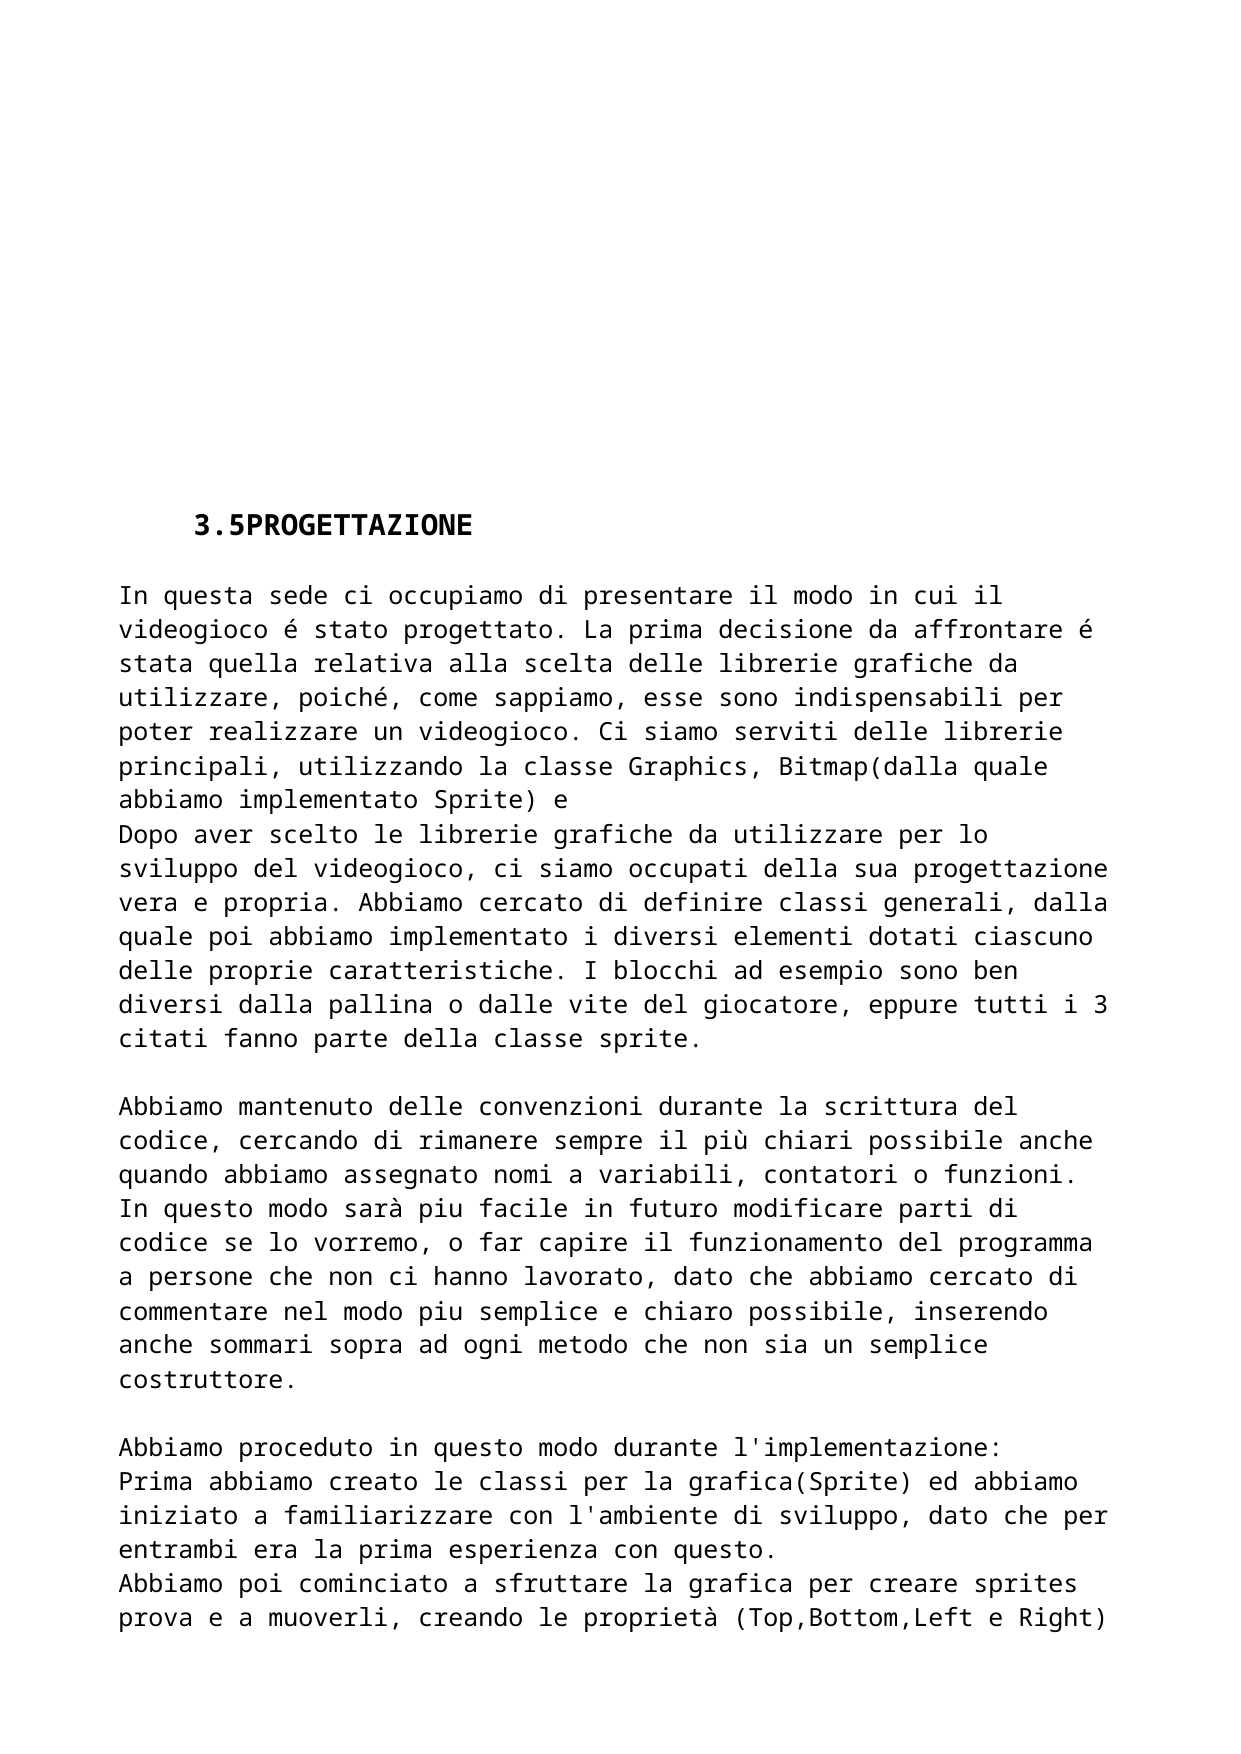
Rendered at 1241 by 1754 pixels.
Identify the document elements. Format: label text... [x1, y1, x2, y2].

list PROGETTAZIONE [193, 504, 1122, 544]
text Dopo aver scelto le librerie grafiche da utilizzare per lo sviluppo del videogioco, ci siamo occupati della sua progettazione vera e propria. Abbiamo cercato di definire classi generali, dalla quale poi abbiamo implementato i diversi elementi dotati ciascuno delle proprie caratteristiche. I blocchi ad esempio sono ben diversi dalla pallina o dalle vite del giocatore, eppure tutti i 3 citati fanno parte della classe sprite. [118, 816, 1122, 1055]
text Abbiamo proceduto in questo modo durante l'implementazione: Prima abbiamo creato le classi per la grafica(Sprite) ed abbiamo iniziato a familiarizzare con l'ambiente di sviluppo, dato che per entrambi era la prima esperienza con questo. Abbiamo poi cominciato a sfruttare la grafica per creare sprites prova e a muoverli, creando le proprietà (Top,Bottom,Left e Right) [118, 1429, 1122, 1634]
text In questa sede ci occupiamo di presentare il modo in cui il videogioco é stato progettato. La prima decisione da affrontare é stata quella relativa alla scelta delle librerie grafiche da utilizzare, poiché, come sappiamo, esse sono indispensabili per poter realizzare un videogioco. Ci siamo serviti delle librerie principali, utilizzando la classe Graphics, Bitmap(dalla quale abbiamo implementato Sprite) e [118, 578, 1122, 816]
text Abbiamo mantenuto delle convenzioni durante la scrittura del codice, cercando di rimanere sempre il più chiari possibile anche quando abbiamo assegnato nomi a variabili, contatori o funzioni. In questo modo sarà piu facile in futuro modificare parti di codice se lo vorremo, o far capire il funzionamento del programma a persone che non ci hanno lavorato, dato che abbiamo cercato di commentare nel modo piu semplice e chiaro possibile, inserendo anche sommari sopra ad ogni metodo che non sia un semplice costruttore. [118, 1089, 1122, 1429]
